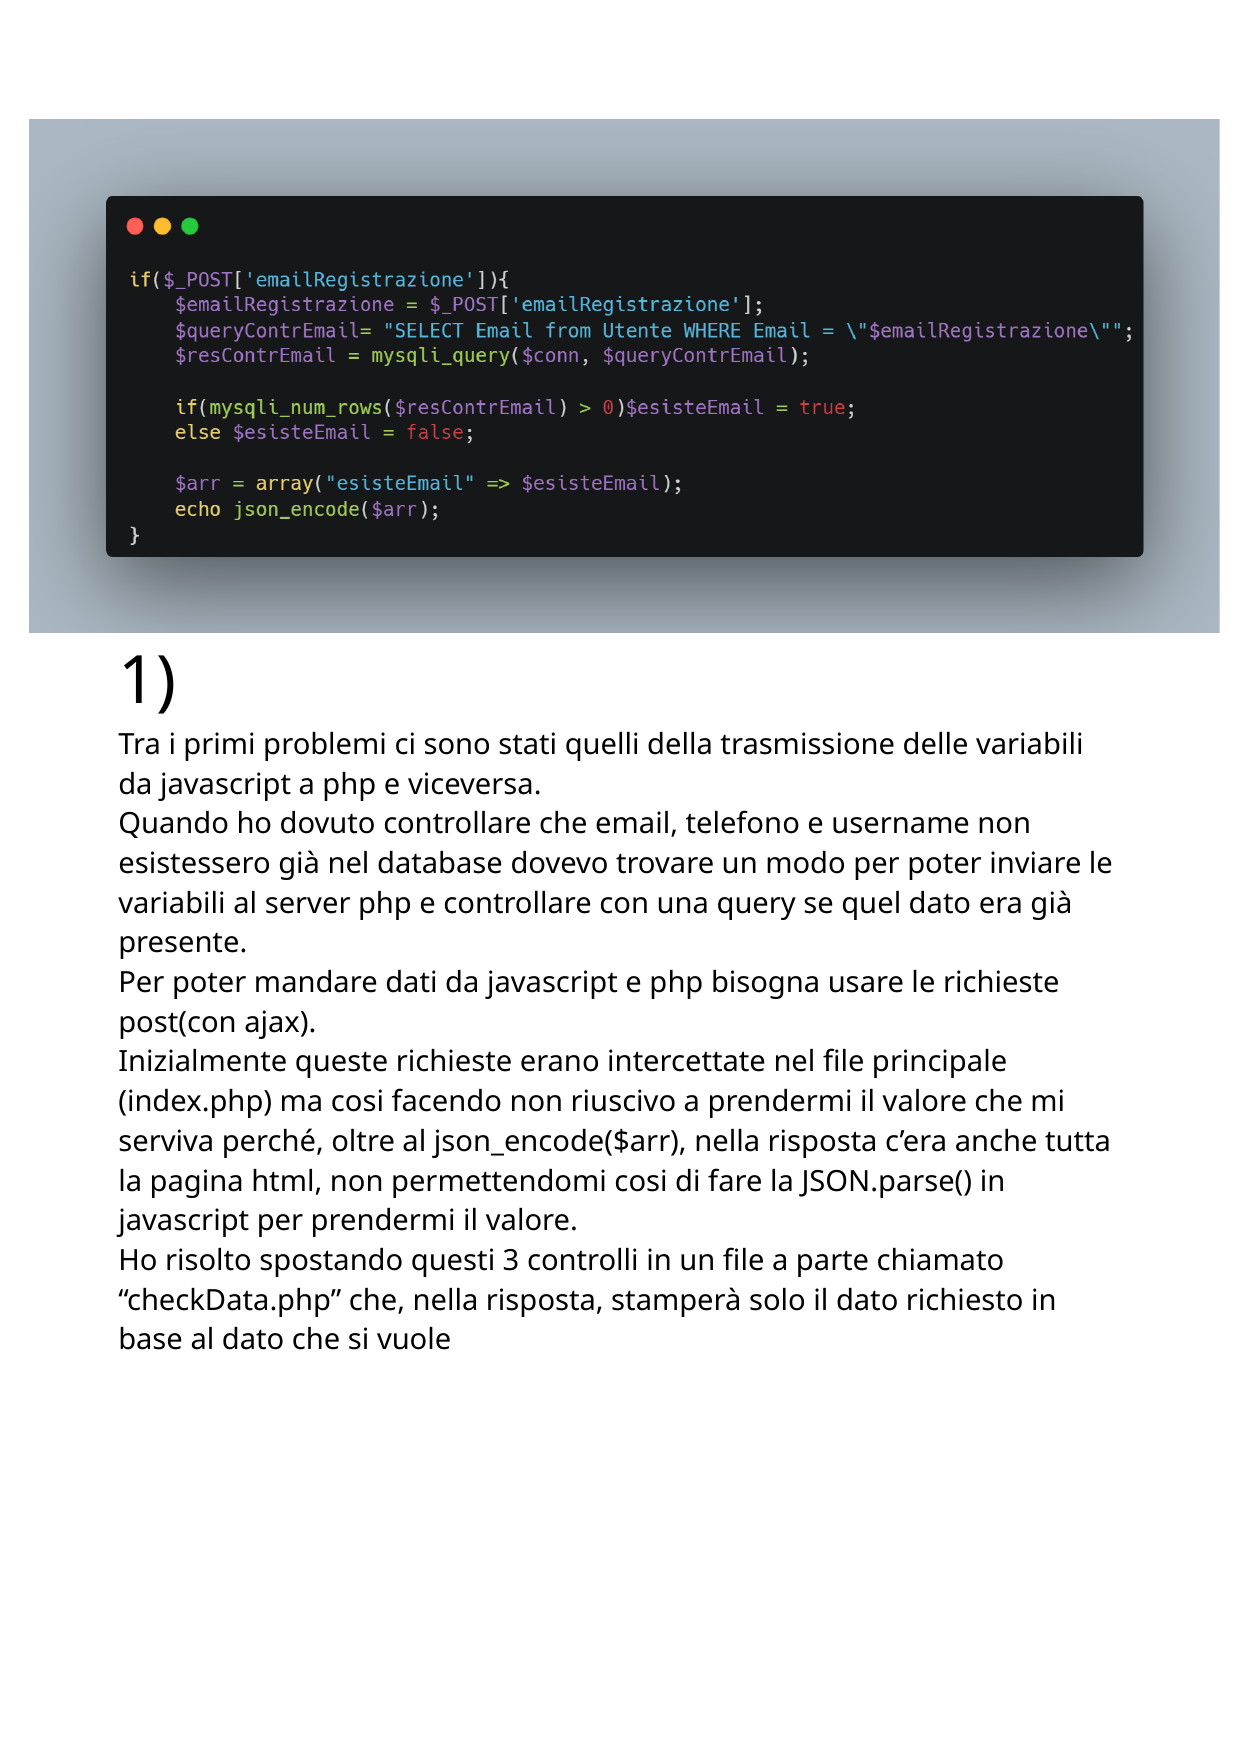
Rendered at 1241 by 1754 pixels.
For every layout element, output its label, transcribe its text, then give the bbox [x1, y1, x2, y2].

picture [29, 118, 1220, 633]
text 1) [118, 633, 1122, 723]
text Ho risolto spostando questi 3 controlli in un file a parte chiamato “checkData.php” che, nella risposta, stamperà solo il dato richiesto in base al dato che si vuole [118, 1239, 1122, 1358]
text Per poter mandare dati da javascript e php bisogna usare le richieste post(con ajax). [118, 961, 1122, 1041]
text Quando ho dovuto controllare che email, telefono e username non esistessero già nel database dovevo trovare un modo per poter inviare le variabili al server php e controllare con una query se quel dato era già presente. [118, 803, 1122, 961]
text Inizialmente queste richieste erano intercettate nel file principale (index.php) ma cosi facendo non riuscivo a prendermi il valore che mi serviva perché, oltre al json_encode($arr), nella risposta c’era anche tutta la pagina html, non permettendomi cosi di fare la JSON.parse() in javascript per prendermi il valore. [118, 1041, 1122, 1239]
text Tra i primi problemi ci sono stati quelli della trasmissione delle variabili da javascript a php e viceversa. [118, 723, 1122, 803]
